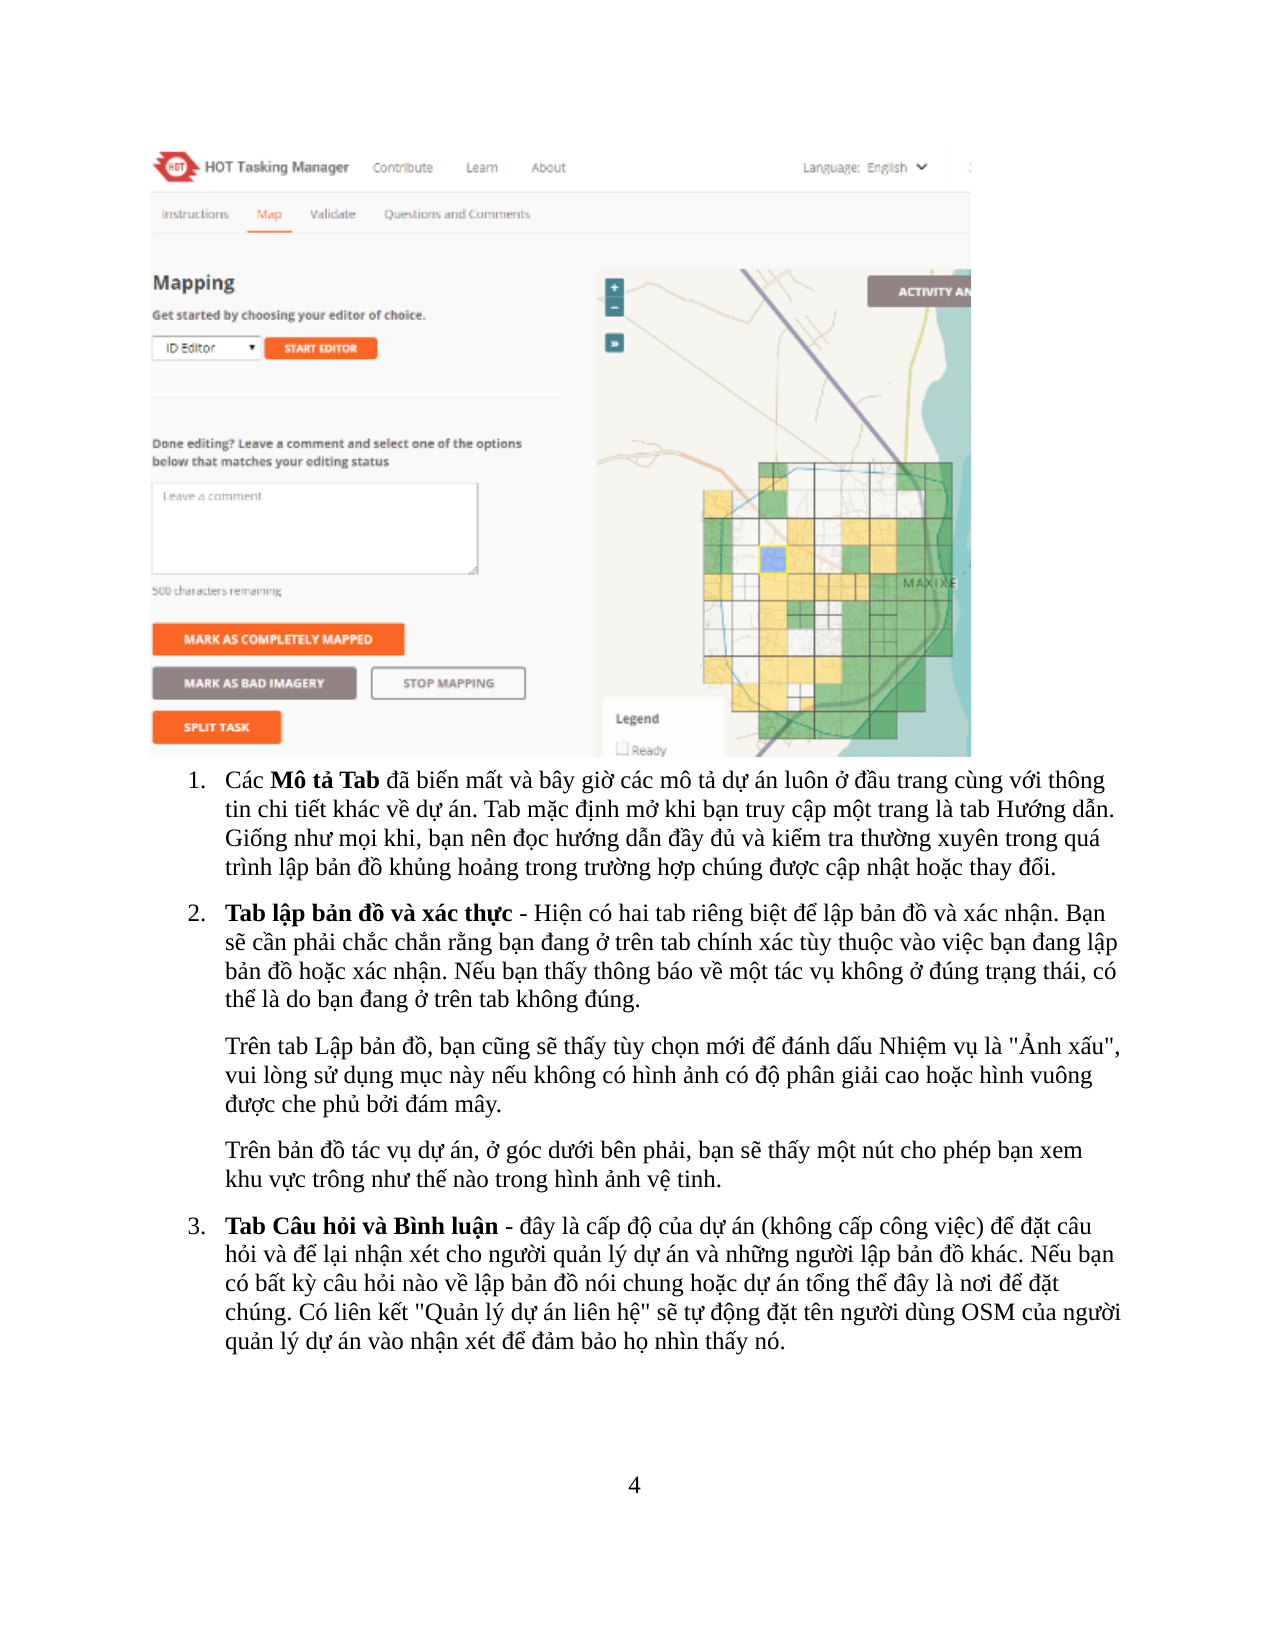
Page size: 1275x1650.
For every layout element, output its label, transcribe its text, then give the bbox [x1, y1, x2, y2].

picture [150, 150, 972, 757]
list Trên tab Lập bản đồ, bạn cũng sẽ thấy tùy chọn mới để đánh dấu Nhiệm vụ là "Ảnh xấu", vui lòng sử dụng mục này nếu không có hình ảnh có độ phân giải cao hoặc hình vuông được che phủ bởi đám mây. [187, 1031, 1125, 1117]
list Trên bản đồ tác vụ dự án, ở góc dưới bên phải, bạn sẽ thấy một nút cho phép bạn xem khu vực trông như thế nào trong hình ảnh vệ tinh. [187, 1135, 1125, 1193]
list Tab Câu hỏi và Bình luận - đây là cấp độ của dự án (không cấp công việc) để đặt câu hỏi và để lại nhận xét cho người quản lý dự án và những người lập bản đồ khác. Nếu bạn có bất kỳ câu hỏi nào về lập bản đồ nói chung hoặc dự án tổng thể đây là nơi để đặt chúng. Có liên kết "Quản lý dự án liên hệ" sẽ tự động đặt tên người dùng OSM của người quản lý dự án vào nhận xét để đảm bảo họ nhìn thấy nó. [187, 1211, 1125, 1354]
list Tab lập bản đồ và xác thực - Hiện có hai tab riêng biệt để lập bản đồ và xác nhận. Bạn sẽ cần phải chắc chắn rằng bạn đang ở trên tab chính xác tùy thuộc vào việc bạn đang lập bản đồ hoặc xác nhận. Nếu bạn thấy thông báo về một tác vụ không ở đúng trạng thái, có thể là do bạn đang ở trên tab không đúng. [187, 898, 1125, 1013]
list Các Mô tả Tab đã biến mất và bây giờ các mô tả dự án luôn ở đầu trang cùng với thông tin chi tiết khác về dự án. Tab mặc định mở khi bạn truy cập một trang là tab Hướng dẫn. Giống như mọi khi, bạn nên đọc hướng dẫn đầy đủ và kiểm tra thường xuyên trong quá trình lập bản đồ khủng hoảng trong trường hợp chúng được cập nhật hoặc thay đổi. [187, 765, 1125, 880]
